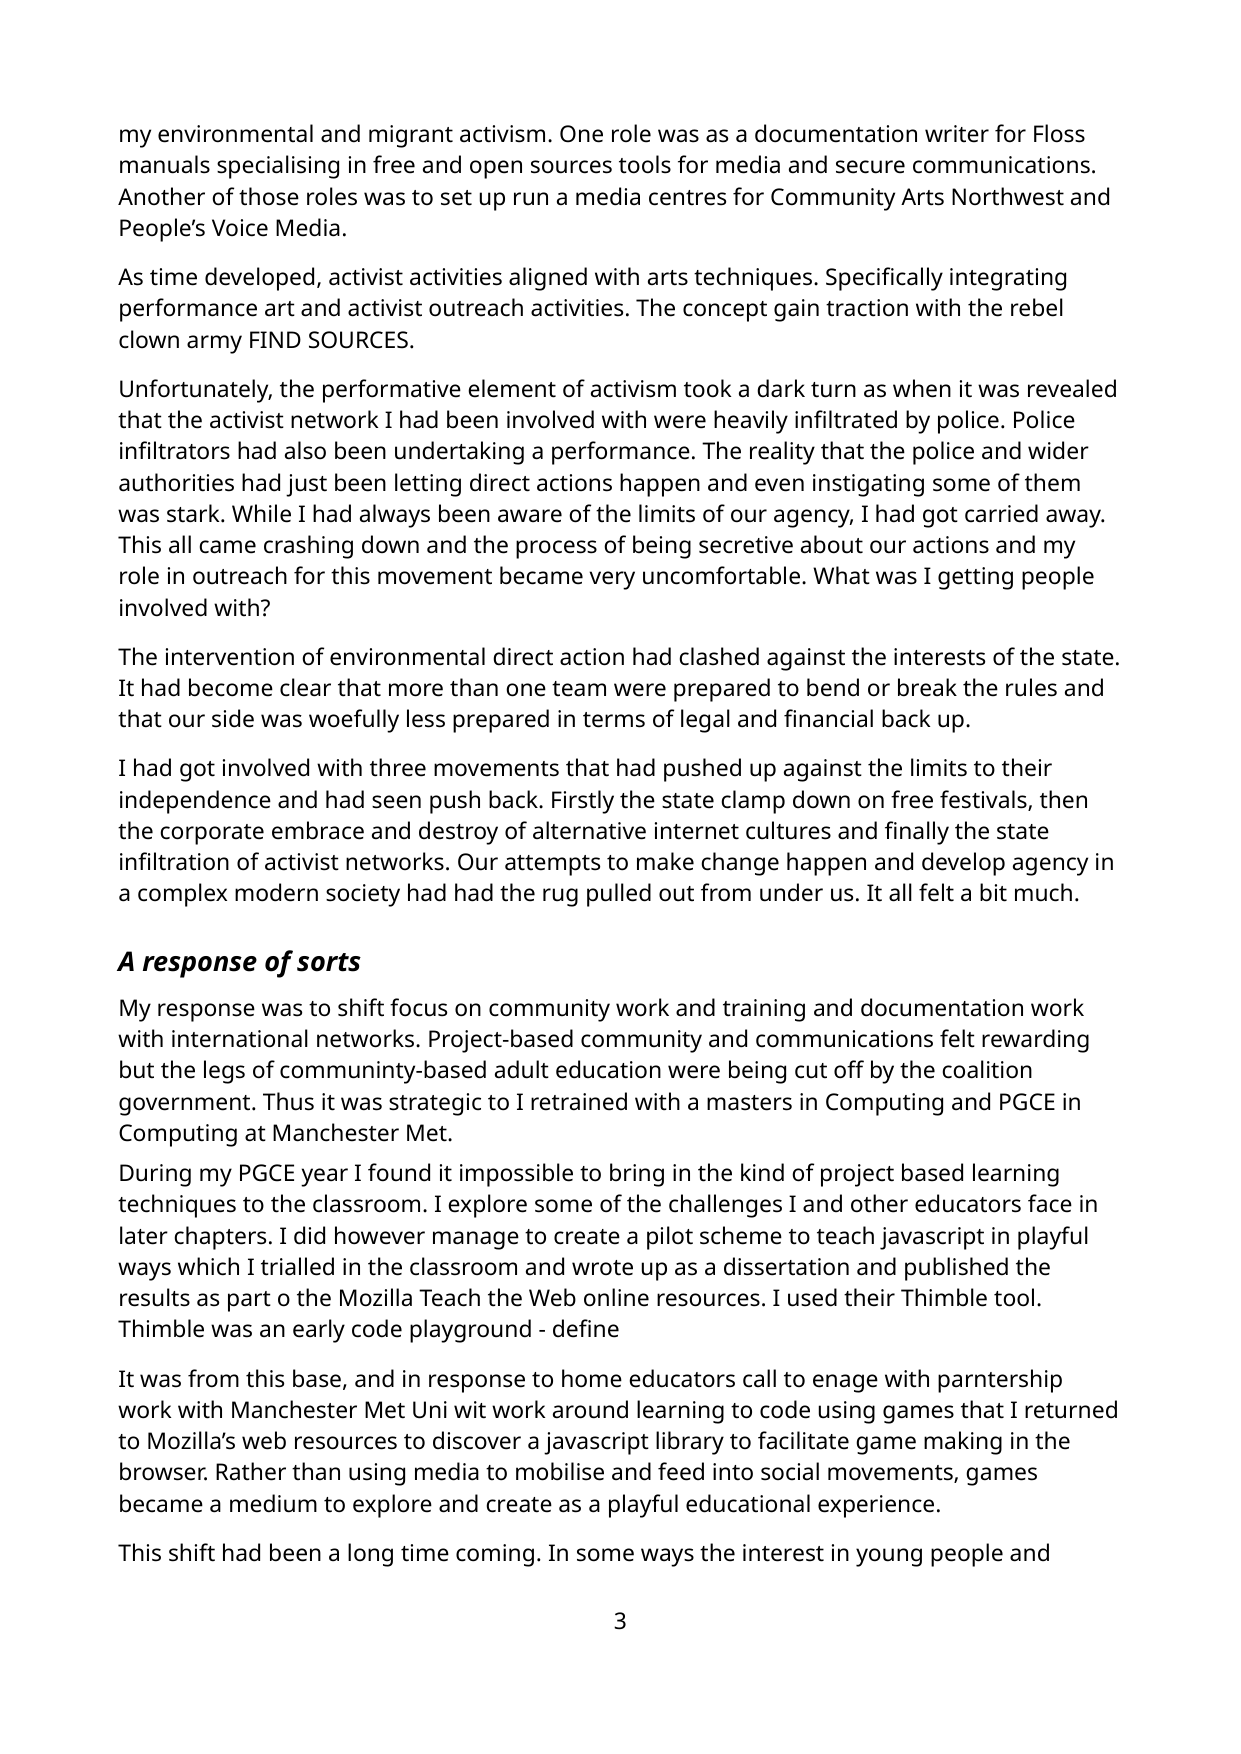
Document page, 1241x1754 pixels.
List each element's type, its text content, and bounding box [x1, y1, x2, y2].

text As time developed, activist activities aligned with arts techniques. Specifically integrating performance art and activist outreach activities. The concept gain traction with the rebel clown army FIND SOURCES. [118, 261, 1122, 355]
text The intervention of environmental direct action had clashed against the interests of the state. It had become clear that more than one team were prepared to bend or break the rules and that our side was woefully less prepared in terms of legal and financial back up. [118, 641, 1122, 734]
text Unfortunately, the performative element of activism took a dark turn as when it was revealed that the activist network I had been involved with were heavily infiltrated by police. Police infiltrators had also been undertaking a performance. The reality that the police and wider authorities had just been letting direct actions happen and even instigating some of them was stark. While I had always been aware of the limits of our agency, I had got carried away. This all came crashing down and the process of being secretive about our actions and my role in outreach for this movement became very uncomfortable. What was I getting people involved with? [118, 373, 1122, 623]
text During my PGCE year I found it impossible to bring in the kind of project based learning techniques to the classroom. I explore some of the challenges I and other educators face in later chapters. I did however manage to create a pilot scheme to teach javascript in playful ways which I trialled in the classroom and wrote up as a dissertation and published the results as part o the Mozilla Teach the Web online resources. I used their Thimble tool. Thimble was an early code playground - define [118, 1157, 1122, 1344]
subtitle A response of sorts [118, 942, 1122, 979]
text I had got involved with three movements that had pushed up against the limits to their independence and had seen push back. Firstly the state clamp down on free festivals, then the corporate embrace and destroy of alternative internet cultures and finally the state infiltration of activist networks. Our attempts to make change happen and develop agency in a complex modern society had had the rug pulled out from under us. It all felt a bit much. [118, 752, 1122, 908]
text my environmental and migrant activism. One role was as a documentation writer for Floss manuals specialising in free and open sources tools for media and secure communications. Another of those roles was to set up run a media centres for Community Arts Northwest and People’s Voice Media. [118, 118, 1122, 243]
text My response was to shift focus on community work and training and documentation work with international networks. Project-based community and communications felt rewarding but the legs of communinty-based adult education were being cut off by the coalition government. Thus it was strategic to I retrained with a masters in Computing and PGCE in Computing at Manchester Met. [118, 992, 1122, 1148]
text It was from this base, and in response to home educators call to enage with parntership work with Manchester Met Uni wit work around learning to code using games that I returned to Mozilla’s web resources to discover a javascript library to facilitate game making in the browser. Rather than using media to mobilise and feed into social movements, games became a medium to explore and create as a playful educational experience. [118, 1362, 1122, 1519]
text This shift had been a long time coming. In some ways the interest in young people and [118, 1537, 1122, 1568]
